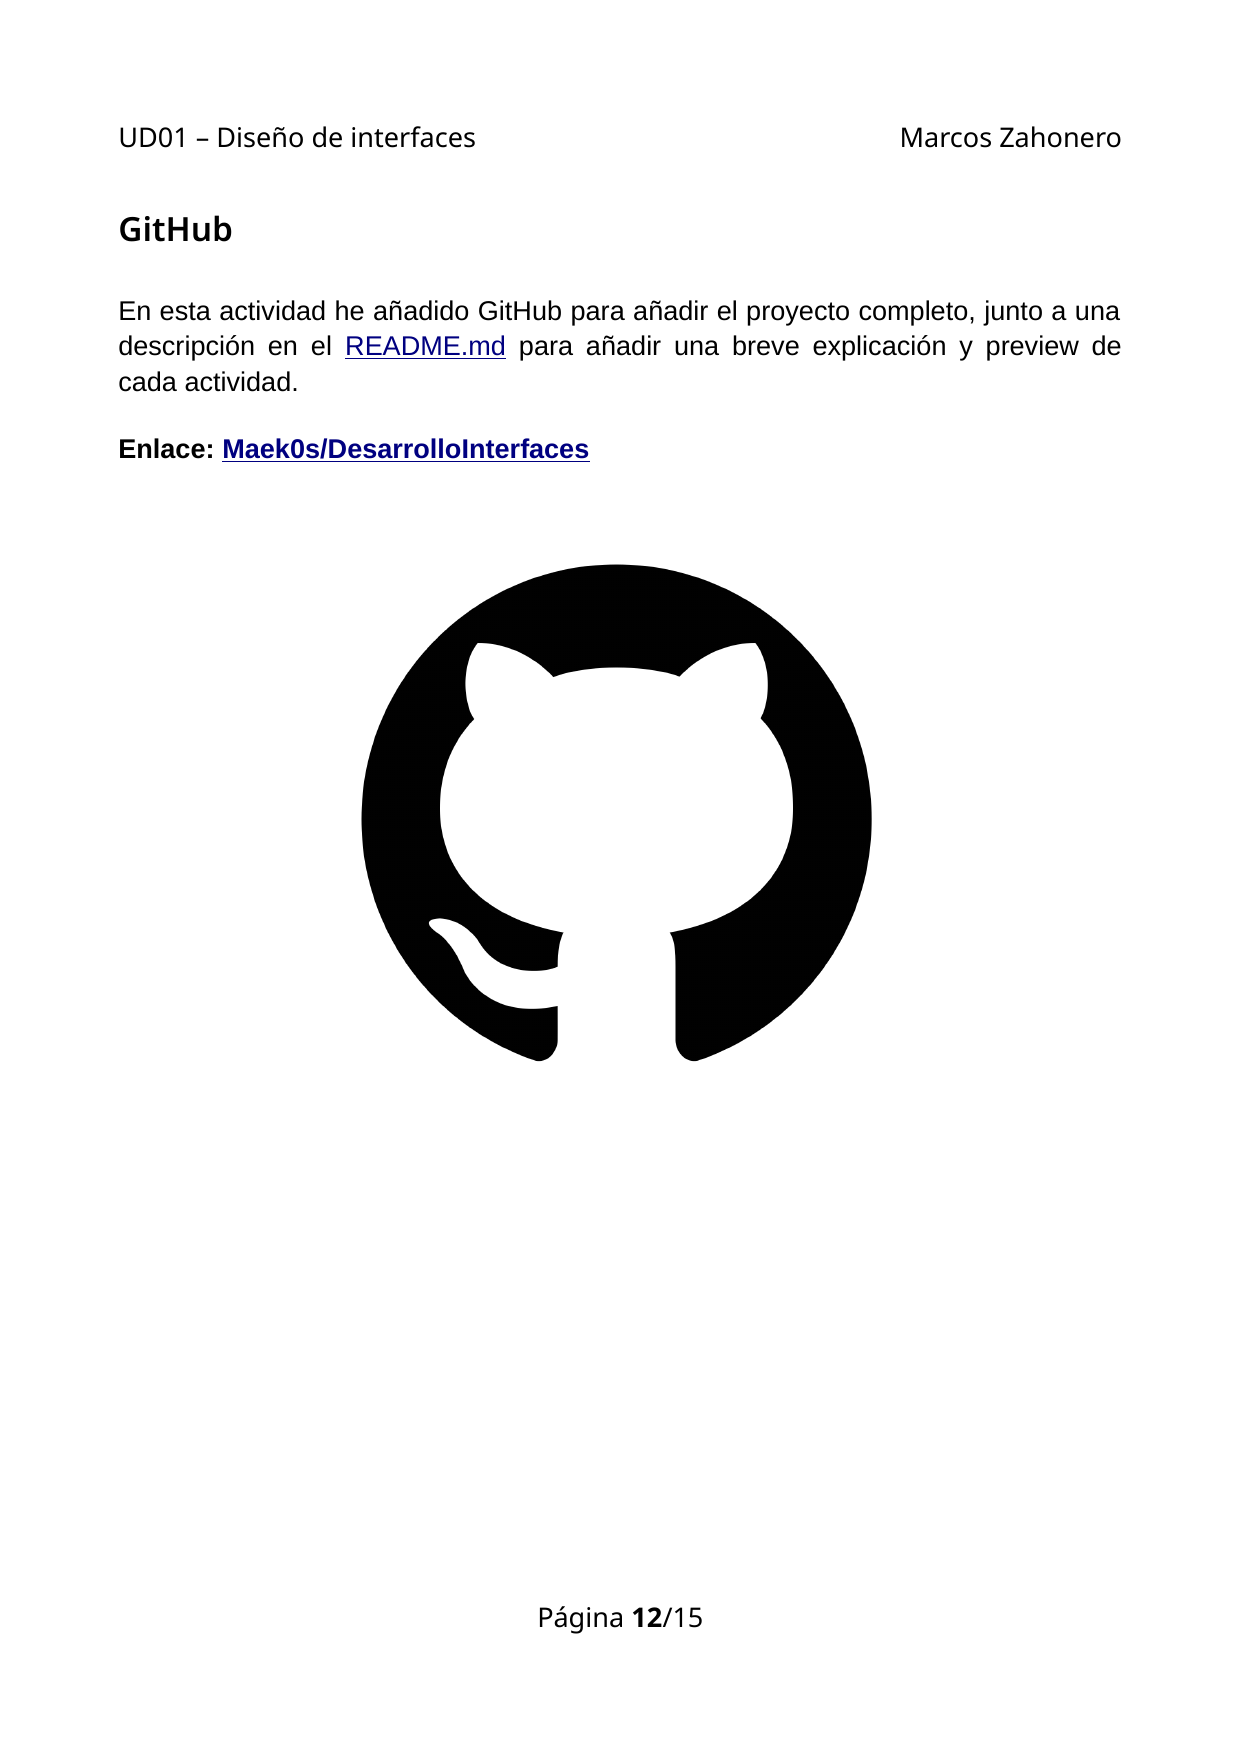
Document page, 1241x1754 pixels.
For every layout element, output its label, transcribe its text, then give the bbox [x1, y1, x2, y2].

text Enlace: Maek0s/DesarrolloInterfaces [118, 433, 1122, 465]
text En esta actividad he añadido GitHub para añadir el proyecto completo, junto a una descripción en el README.md para añadir una breve explicación y preview de cada actividad. [118, 294, 1122, 398]
subtitle GitHub [118, 205, 1122, 251]
picture [322, 525, 950, 1153]
